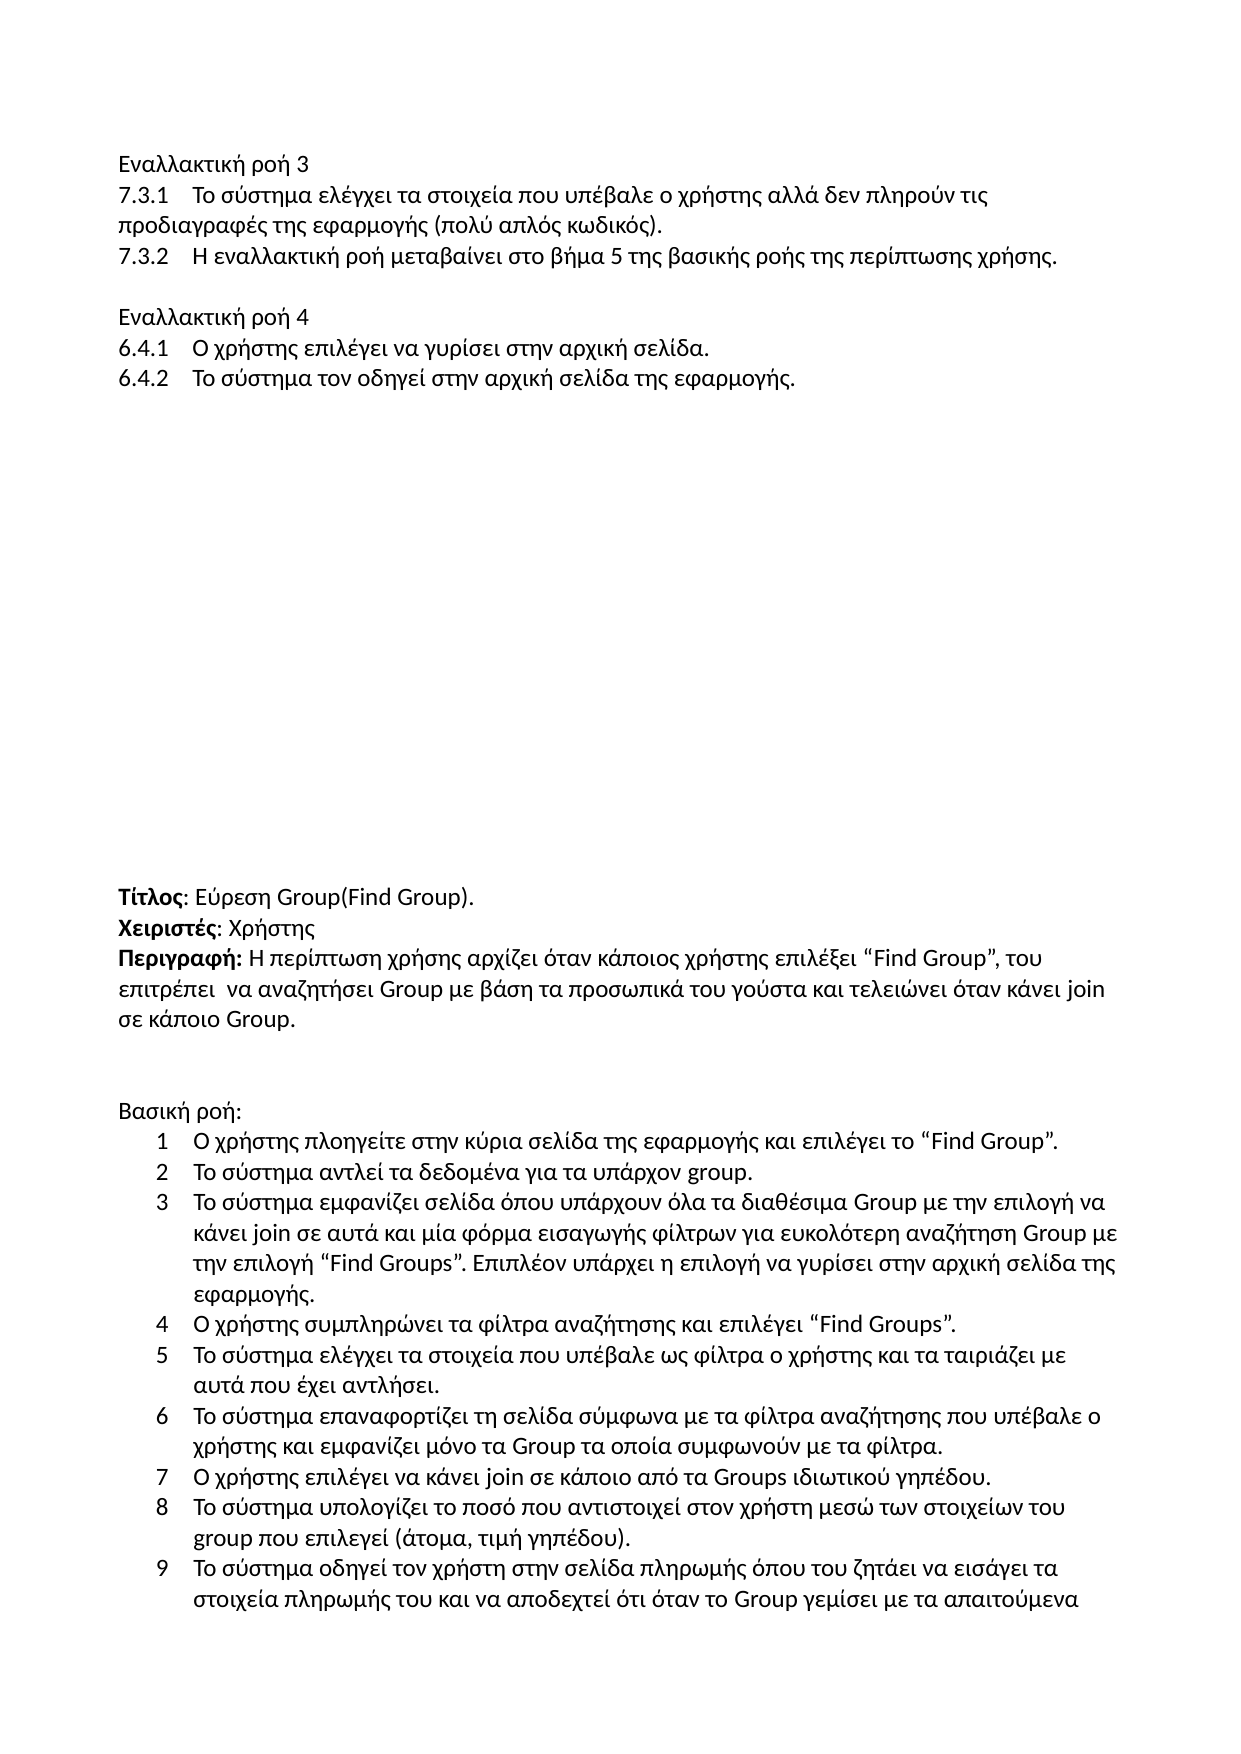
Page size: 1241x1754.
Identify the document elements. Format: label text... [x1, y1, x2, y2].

list Ο χρήστης συμπληρώνει τα φίλτρα αναζήτησης και επιλέγει “Find Groups”. [156, 1308, 1122, 1339]
text 7.3.1 Το σύστημα ελέγχει τα στοιχεία που υπέβαλε ο χρήστης αλλά δεν πληρούν τις προδιαγραφές της εφαρμογής (πολύ απλός κωδικός). [118, 179, 1122, 240]
text 6.4.2 Το σύστημα τον οδηγεί στην αρχική σελίδα της εφαρμογής. [118, 362, 1122, 393]
text Βασική ροή: [118, 1095, 1122, 1125]
list Το σύστημα υπολογίζει το ποσό που αντιστοιχεί στον χρήστη μεσώ των στοιχείων του group που επιλεγεί (άτομα, τιμή γηπέδου). [156, 1492, 1122, 1553]
text 6.4.1 O χρήστης επιλέγει να γυρίσει στην αρχική σελίδα. [118, 332, 1122, 362]
list Ο χρήστης επιλέγει να κάνει join σε κάποιο από τα Groups ιδιωτικού γηπέδου. [156, 1461, 1122, 1492]
list Το σύστημα ελέγχει τα στοιχεία που υπέβαλε ως φίλτρα ο χρήστης και τα ταιριάζει με αυτά που έχει αντλήσει. [156, 1339, 1122, 1400]
list Το σύστημα επαναφορτίζει τη σελίδα σύμφωνα με τα φίλτρα αναζήτησης που υπέβαλε ο χρήστης και εμφανίζει μόνο τα Group τα οποία συμφωνούν με τα φίλτρα. [156, 1400, 1122, 1461]
text Εναλλακτική ροή 3 [118, 149, 1122, 179]
list Ο χρήστης πλοηγείτε στην κύρια σελίδα της εφαρμογής και επιλέγει το “Find Group”. [156, 1125, 1122, 1156]
text Τίτλος: Εύρεση Group(Find Group). [118, 881, 1122, 912]
text Εναλλακτική ροή 4 [118, 301, 1122, 332]
text 7.3.2 Η εναλλακτική ροή μεταβαίνει στο βήμα 5 της βασικής ροής της περίπτωσης χρήσης. [118, 240, 1122, 271]
list Το σύστημα οδηγεί τον χρήστη στην σελίδα πληρωμής όπου του ζητάει να εισάγει τα στοιχεία πληρωμής του και να αποδεχτεί ότι όταν το Group γεμίσει με τα απαιτούμενα [156, 1553, 1122, 1614]
list Το σύστημα αντλεί τα δεδομένα για τα υπάρχον group. [156, 1156, 1122, 1186]
list Το σύστημα εμφανίζει σελίδα όπου υπάρχουν όλα τα διαθέσιμα Group με την επιλογή να κάνει join σε αυτά και μία φόρμα εισαγωγής φίλτρων για ευκολότερη αναζήτηση Group με την επιλογή “Find Groups”. Επιπλέον υπάρχει η επιλογή να γυρίσει στην αρχική σελίδα της εφαρμογής. [156, 1186, 1122, 1308]
text Περιγραφή: Η περίπτωση χρήσης αρχίζει όταν κάποιος χρήστης επιλέξει “Find Group”, του επιτρέπει να αναζητήσει Group με βάση τα προσωπικά του γούστα και τελειώνει όταν κάνει join σε κάποιο Group. [118, 942, 1122, 1034]
text Χειριστές: Χρήστης [118, 912, 1122, 942]
